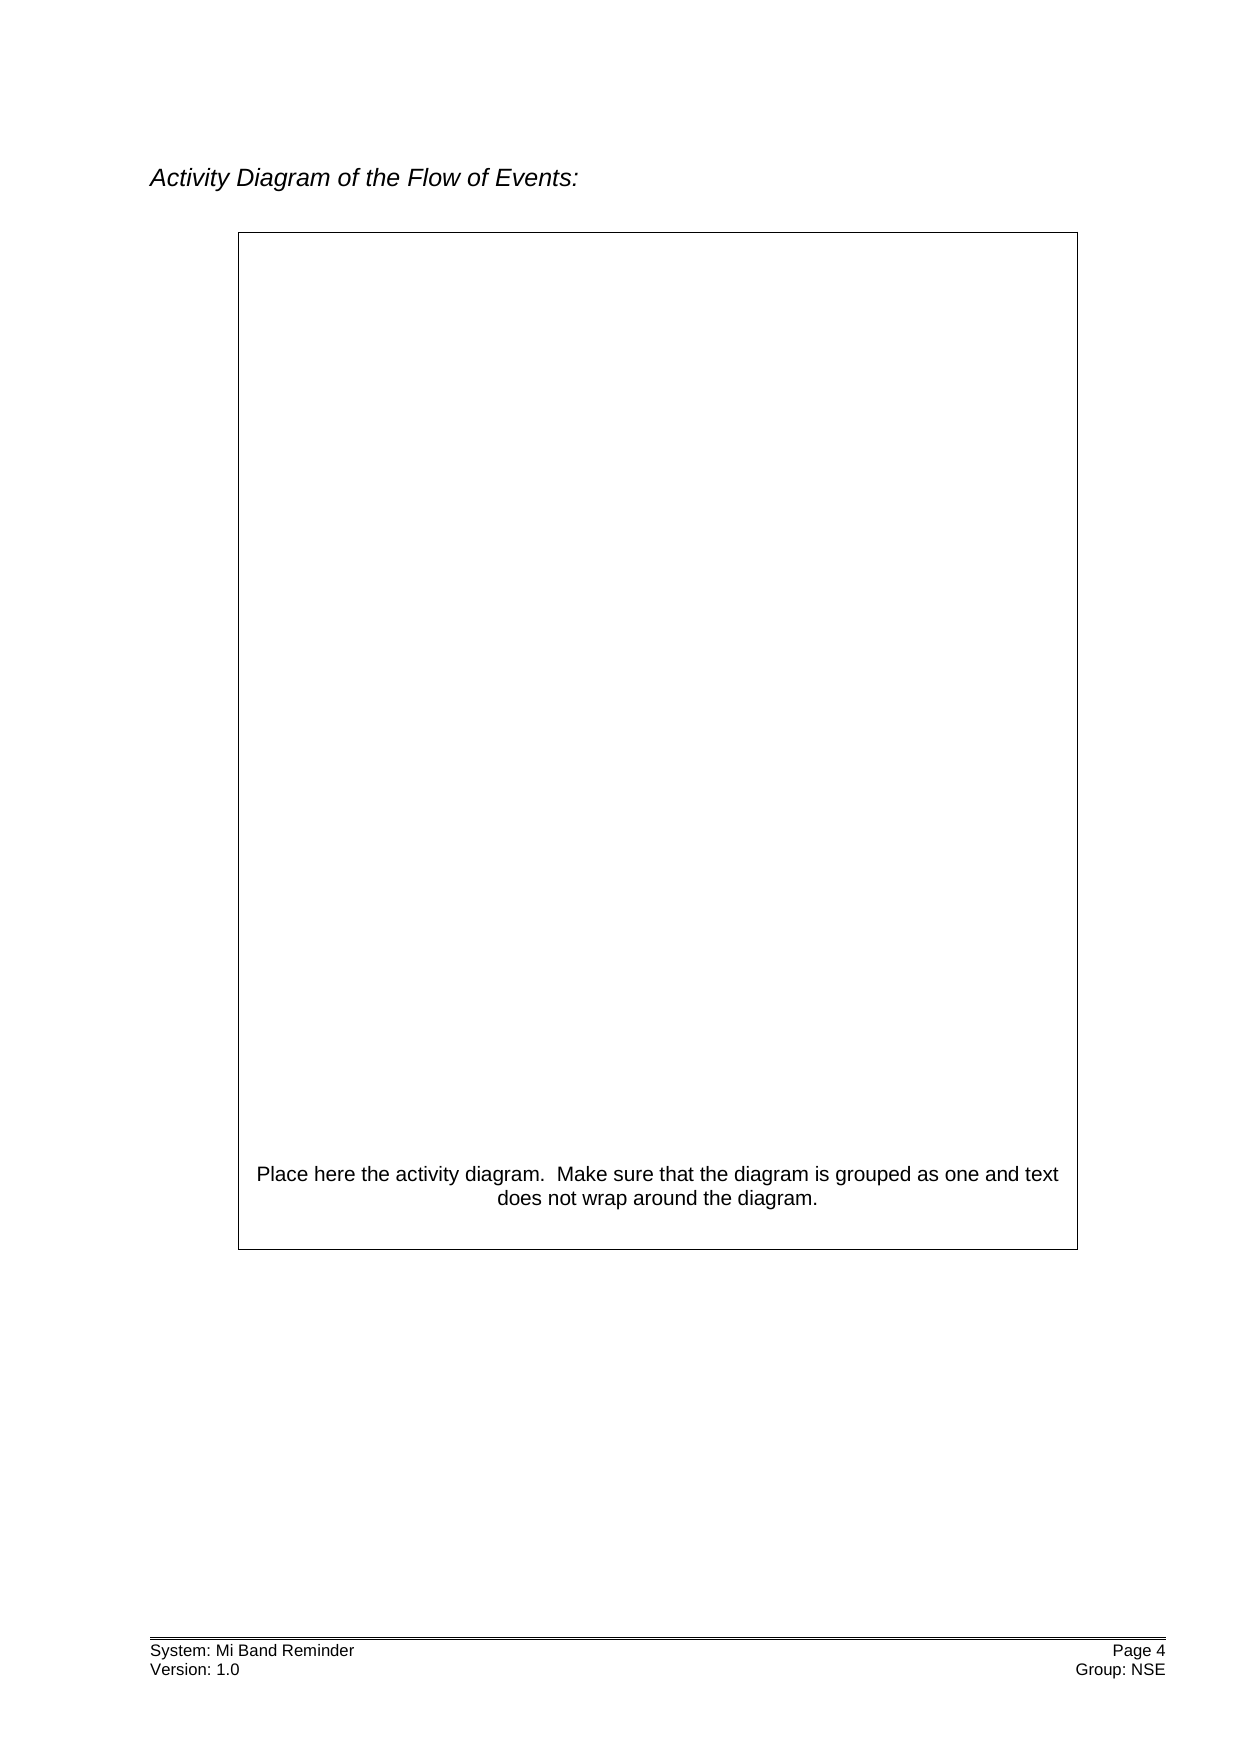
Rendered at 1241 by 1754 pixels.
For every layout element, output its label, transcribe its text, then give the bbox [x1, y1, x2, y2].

text Place here the activity diagram. Make sure that the diagram is grouped as one and text does not wrap around the diagram. [247, 1163, 1068, 1209]
text Activity Diagram of the Flow of Events: [150, 164, 1166, 192]
